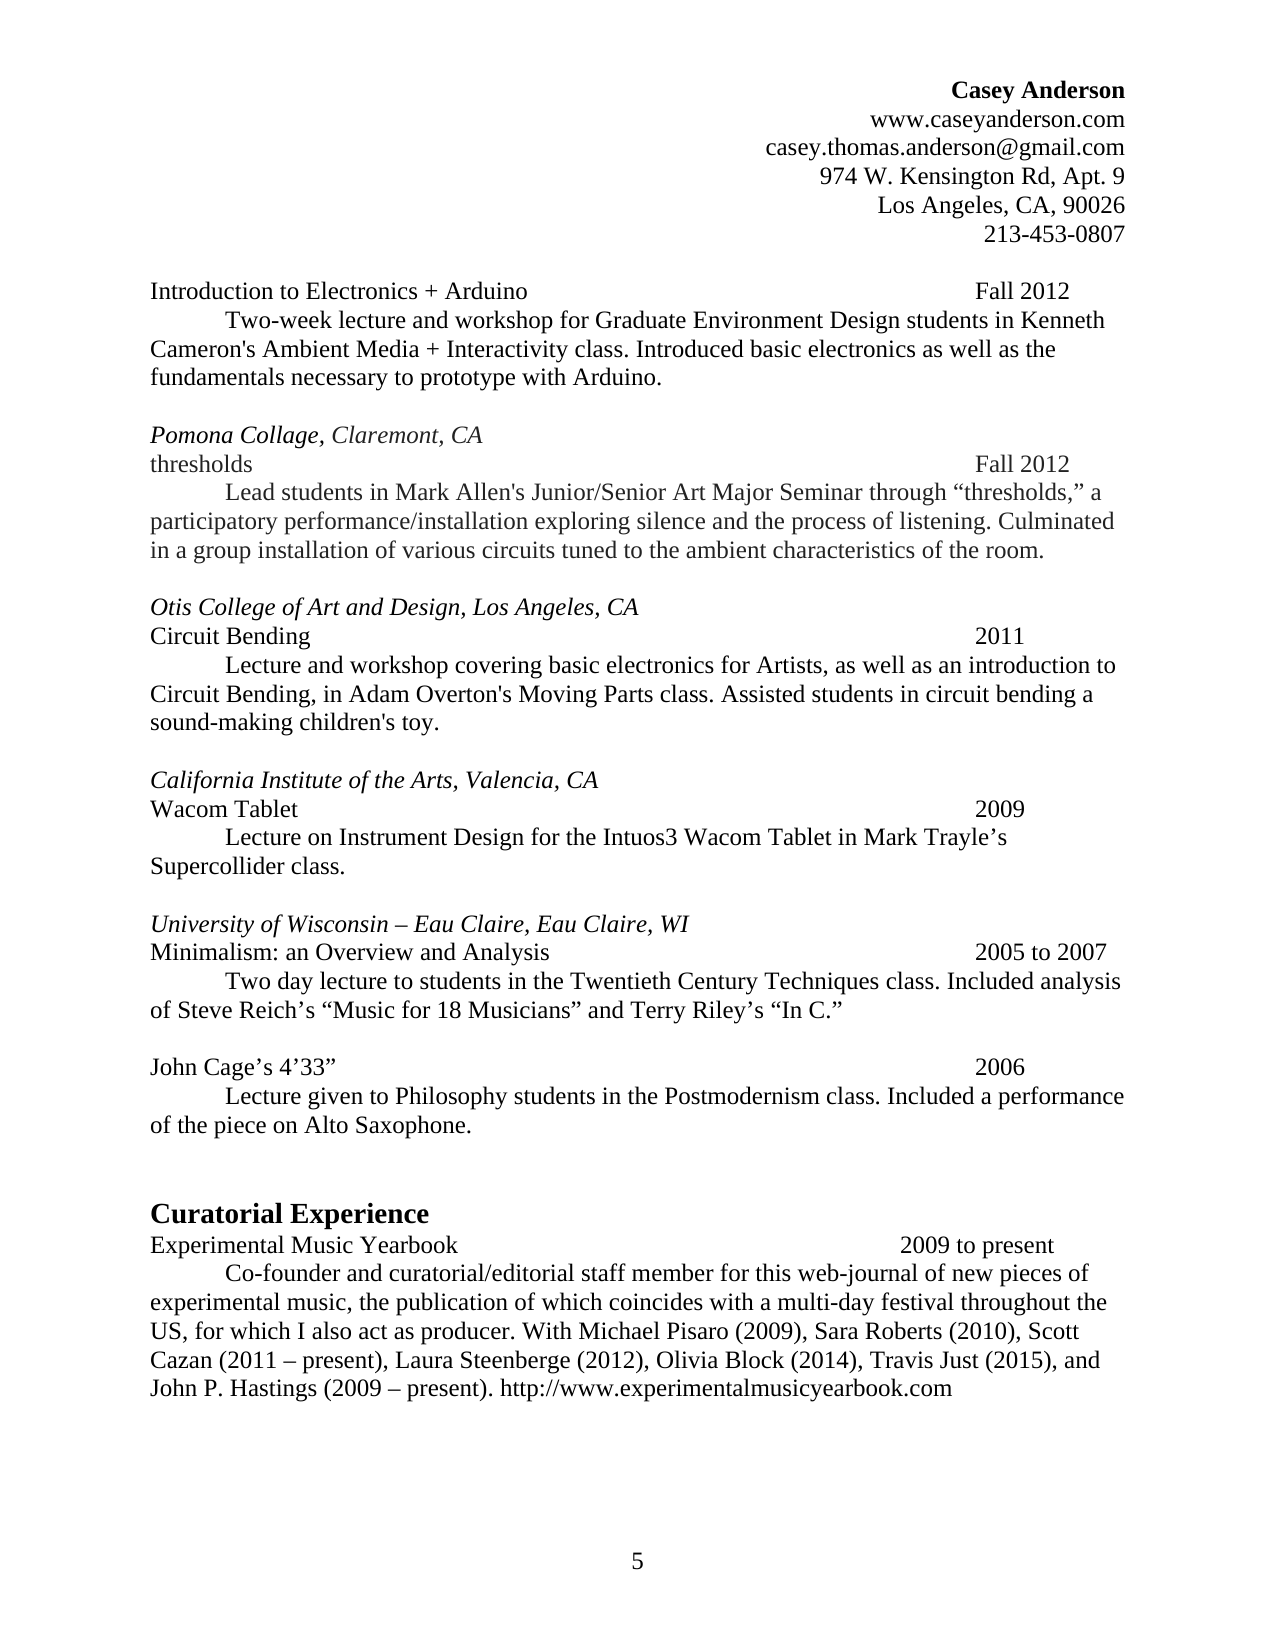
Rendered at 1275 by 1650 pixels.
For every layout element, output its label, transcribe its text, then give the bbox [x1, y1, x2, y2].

text Lecture on Instrument Design for the Intuos3 Wacom Tablet in Mark Trayle’s Supercollider class. [150, 822, 1125, 880]
subtitle California Institute of the Arts, Valencia, CA [150, 765, 1125, 794]
text Pomona Collage, Claremont, CA [150, 420, 1125, 449]
subtitle Curatorial Experience [150, 1196, 1125, 1230]
text Introduction to Electronics + Arduino Fall 2012 [150, 276, 1125, 305]
text Minimalism: an Overview and Analysis 2005 to 2007 [150, 937, 1125, 966]
text John Cage’s 4’33” 2006 [150, 1052, 1125, 1081]
text Circuit Bending 2011 [150, 621, 1125, 650]
text Wacom Tablet 2009 [150, 794, 1125, 822]
text Co-founder and curatorial/editorial staff member for this web-journal of new pieces of experimental music, the publication of which coincides with a multi-day festival throughout the US, for which I also act as producer. With Michael Pisaro (2009), Sara Roberts (2010), Scott Cazan (2011 – present), Laura Steenberge (2012), Olivia Block (2014), Travis Just (2015), and John P. Hastings (2009 – present). http://www.experimentalmusicyearbook.com [150, 1258, 1125, 1402]
text Otis College of Art and Design, Los Angeles, CA [150, 592, 1125, 621]
text thresholds Fall 2012 [150, 449, 1125, 477]
text Lecture and workshop covering basic electronics for Artists, as well as an introduction to Circuit Bending, in Adam Overton's Moving Parts class. Assisted students in circuit bending a sound-making children's toy. [150, 650, 1125, 736]
text Two day lecture to students in the Twentieth Century Techniques class. Included analysis of Steve Reich’s “Music for 18 Musicians” and Terry Riley’s “In C.” [150, 966, 1125, 1024]
text Experimental Music Yearbook 2009 to present [150, 1230, 1125, 1258]
text Two-week lecture and workshop for Graduate Environment Design students in Kenneth Cameron's Ambient Media + Interactivity class. Introduced basic electronics as well as the fundamentals necessary to prototype with Arduino. [150, 305, 1125, 391]
text Lead students in Mark Allen's Junior/Senior Art Major Seminar through “thresholds,” a participatory performance/installation exploring silence and the process of listening. Culminated in a group installation of various circuits tuned to the ambient characteristics of the room. [150, 477, 1125, 592]
text Lecture given to Philosophy students in the Postmodernism class. Included a performance of the piece on Alto Saxophone. [150, 1081, 1125, 1139]
subtitle University of Wisconsin – Eau Claire, Eau Claire, WI [150, 909, 1125, 937]
